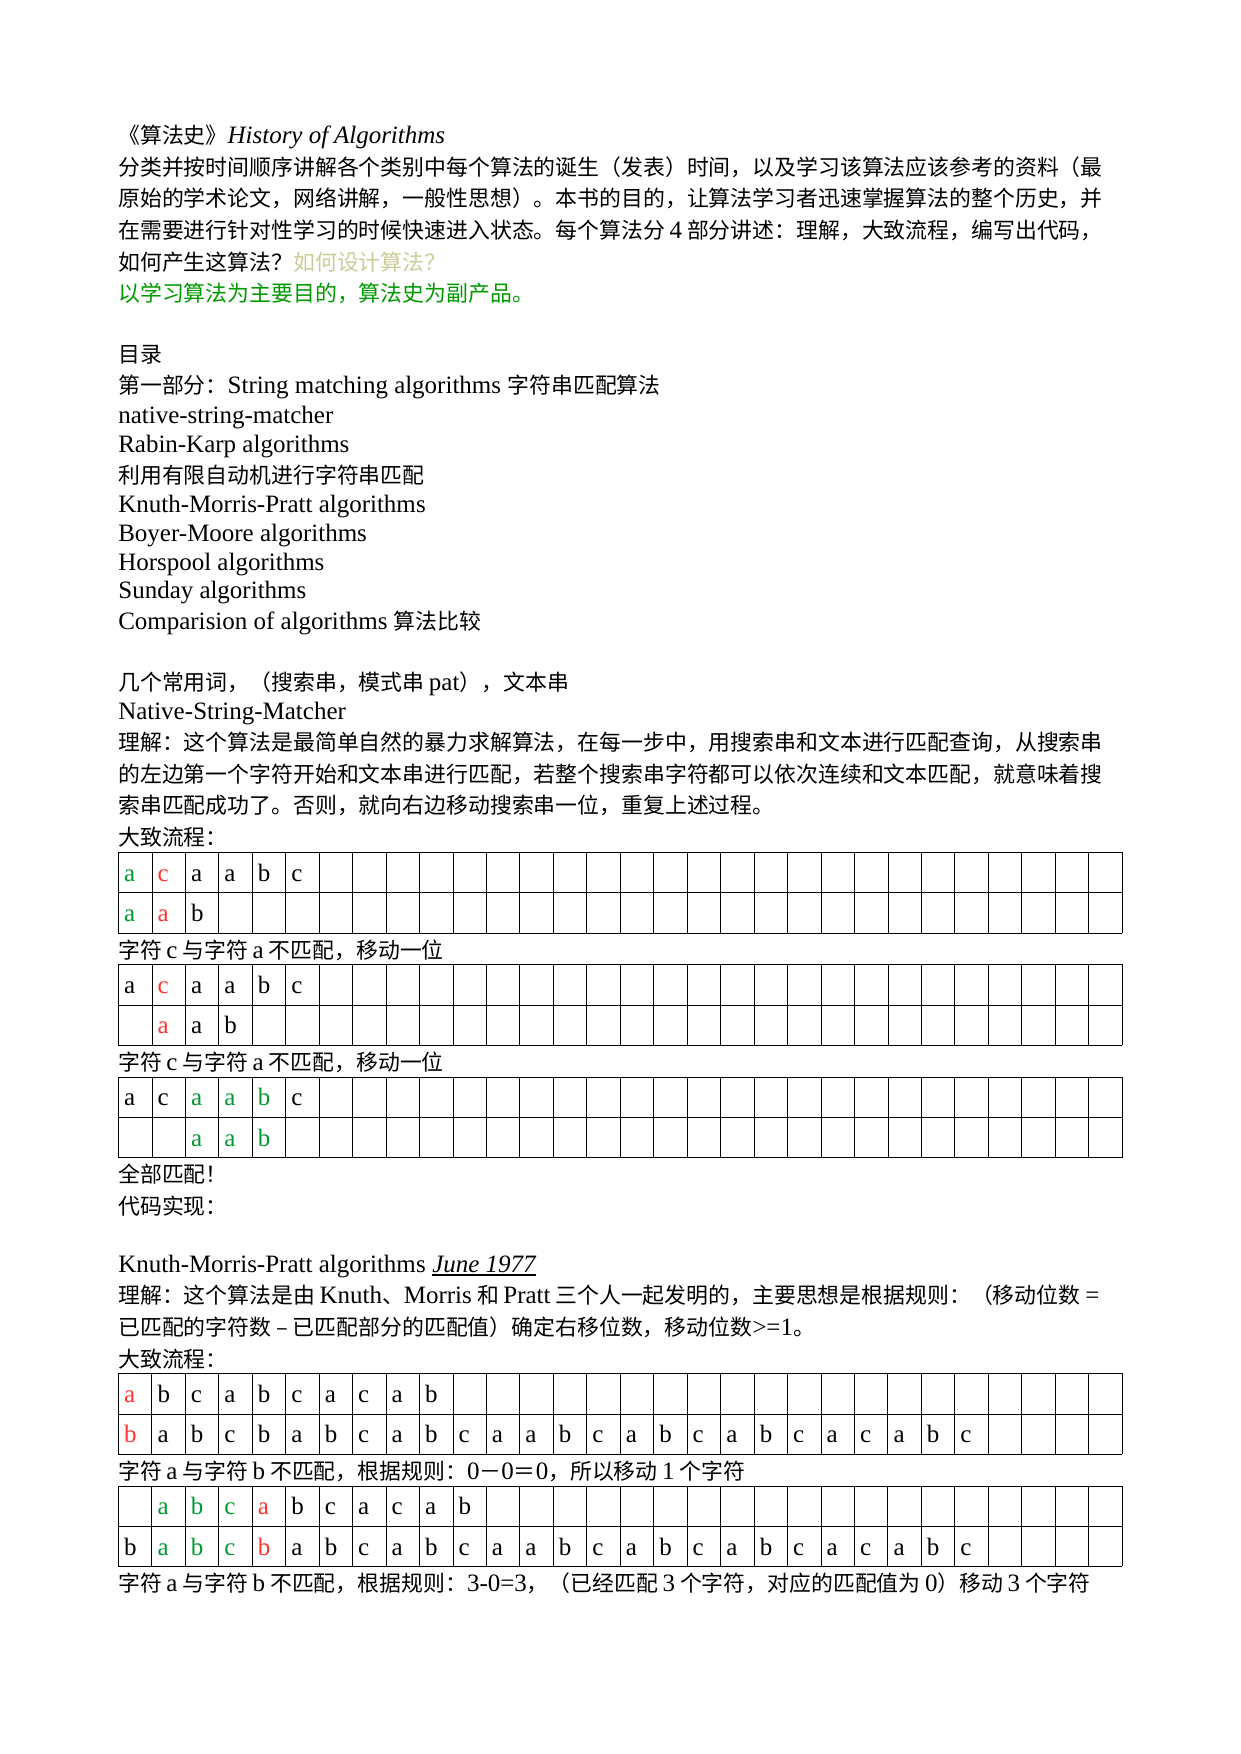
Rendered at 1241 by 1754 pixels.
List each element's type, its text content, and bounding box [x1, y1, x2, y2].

table_cell c [219, 1415, 252, 1454]
table_cell b [119, 1415, 151, 1454]
table_header [721, 853, 754, 892]
table_cell c [955, 1527, 988, 1566]
table_cell [119, 1118, 152, 1157]
table_header [1022, 1078, 1055, 1117]
table_cell b [119, 1527, 151, 1566]
table_header [889, 1078, 921, 1117]
table_header [721, 1374, 754, 1413]
table_cell [621, 893, 653, 932]
table_header [788, 965, 821, 1004]
table_header [822, 853, 854, 892]
table_cell [621, 1118, 653, 1157]
text 代码实现： [118, 1189, 1122, 1221]
table_cell a [621, 1527, 653, 1566]
table_header [755, 965, 787, 1004]
table_cell [554, 1118, 586, 1157]
text 全部匹配！ [118, 1158, 1122, 1189]
table_header [520, 1487, 553, 1526]
table_header b [253, 853, 285, 892]
table_header c [153, 853, 185, 892]
table_header [922, 1487, 954, 1526]
table_cell [387, 893, 419, 932]
table_cell [822, 1118, 854, 1157]
table_cell a [152, 1527, 185, 1566]
table_header [587, 1374, 620, 1413]
table_header [1056, 1487, 1088, 1526]
table_cell a [487, 1415, 519, 1454]
table_header [922, 1078, 954, 1117]
table_cell [520, 1006, 553, 1045]
table_cell [454, 1006, 486, 1045]
table_cell a [888, 1415, 921, 1454]
table_header [353, 965, 386, 1004]
table_header [955, 1374, 988, 1413]
table_header b [186, 1487, 218, 1526]
table_cell [621, 1006, 653, 1045]
table_header [855, 965, 888, 1004]
table_cell [454, 893, 486, 932]
text 几个常用词，（搜索串，模式串pat），文本串 [118, 665, 1122, 696]
table_header [688, 1487, 720, 1526]
text 第一部分：String matching algorithms 字符串匹配算法 [118, 368, 1122, 400]
table_header [989, 1487, 1021, 1526]
table_cell [587, 893, 620, 932]
table_header [822, 1078, 854, 1117]
table_header [721, 1078, 754, 1117]
table_cell a [387, 1527, 419, 1566]
table_cell b [320, 1527, 352, 1566]
table_cell [721, 893, 754, 932]
table_header [755, 1078, 787, 1117]
table_header [822, 1374, 854, 1413]
table_cell [922, 893, 954, 932]
table_header [654, 1078, 687, 1117]
table_cell [822, 1006, 854, 1045]
table_header [1056, 1374, 1088, 1413]
text 字符c与字符a不匹配，移动一位 [118, 934, 1122, 964]
table_header [922, 1374, 954, 1413]
table_cell [253, 893, 285, 932]
text 理解：这个算法是最简单自然的暴力求解算法，在每一步中，用搜索串和文本进行匹配查询，从搜索串的左边第一个字符开始和文本串进行匹配，若整个搜索串字符都可以依次连续和文本匹配，就意味着搜索串匹配成功了。否则，就向右边移动搜索串一位，重复上述过程。 [118, 725, 1122, 820]
table_cell c [855, 1527, 887, 1566]
table_header [454, 853, 486, 892]
table_header c [286, 1374, 319, 1413]
table_header [755, 1487, 787, 1526]
table_cell [387, 1118, 419, 1157]
table_header [119, 1487, 151, 1526]
table_header [989, 1078, 1021, 1117]
table_cell a [721, 1415, 754, 1454]
table_cell [487, 1118, 519, 1157]
table_header a [119, 1374, 151, 1413]
table_header [387, 965, 419, 1004]
table_header c [387, 1487, 419, 1526]
table_header [955, 853, 988, 892]
table_cell [654, 1006, 687, 1045]
table_cell [286, 893, 319, 932]
table_cell b [186, 893, 218, 932]
table_cell c [955, 1415, 988, 1454]
table_header a [219, 965, 252, 1004]
table_cell [688, 893, 720, 932]
table_cell [1022, 1118, 1055, 1157]
table_cell [1056, 1415, 1088, 1454]
table_header [1022, 1487, 1055, 1526]
table_header c [286, 965, 319, 1004]
text Knuth-Morris-Pratt algorithms June 1977 [118, 1249, 1122, 1278]
table_cell a [387, 1415, 419, 1454]
table_cell a [822, 1527, 854, 1566]
table_cell a [520, 1415, 553, 1454]
table_cell [922, 1118, 954, 1157]
table_cell c [454, 1527, 486, 1566]
table_header [955, 965, 988, 1004]
text 大致流程： [118, 820, 1122, 852]
text Knuth-Morris-Pratt algorithms [118, 489, 1122, 518]
table_header b [286, 1487, 319, 1526]
table_cell b [755, 1527, 787, 1566]
table_header [1022, 1374, 1055, 1413]
table_header b [454, 1487, 486, 1526]
table_header b [253, 1374, 285, 1413]
table_cell [153, 1118, 185, 1157]
table_header c [186, 1374, 218, 1413]
table_header [454, 1374, 486, 1413]
table_header [688, 1078, 720, 1117]
table_cell [487, 893, 519, 932]
table_cell a [286, 1415, 319, 1454]
table_cell [721, 1118, 754, 1157]
table_cell a [153, 1006, 185, 1045]
table_cell c [788, 1527, 821, 1566]
table_cell [1056, 1006, 1088, 1045]
table_header b [253, 1078, 285, 1117]
table_header [621, 1374, 653, 1413]
table_header a [387, 1374, 419, 1413]
table_header [1089, 1374, 1122, 1413]
text 字符c与字符a不匹配，移动一位 [118, 1046, 1122, 1077]
table_cell [654, 1118, 687, 1157]
table_header b [152, 1374, 185, 1413]
table_cell a [721, 1527, 754, 1566]
table_header [387, 1078, 419, 1117]
table_header [587, 1487, 620, 1526]
text Sunday algorithms [118, 576, 1122, 604]
table_cell [889, 1006, 921, 1045]
table_header [621, 965, 653, 1004]
table_cell [1022, 1006, 1055, 1045]
table_cell c [587, 1527, 620, 1566]
table_cell [554, 893, 586, 932]
table_cell [253, 1006, 285, 1045]
table_header [554, 853, 586, 892]
table_header [788, 1078, 821, 1117]
table_cell c [587, 1415, 620, 1454]
table_header [587, 1078, 620, 1117]
table_cell [788, 1006, 821, 1045]
table_header [1089, 1487, 1122, 1526]
table_header [520, 1374, 553, 1413]
table_cell [420, 1006, 453, 1045]
table_cell b [186, 1527, 218, 1566]
table_header [454, 1078, 486, 1117]
table_cell [989, 1415, 1021, 1454]
table_cell a [888, 1527, 921, 1566]
table_cell [487, 1006, 519, 1045]
table_header [688, 853, 720, 892]
table_cell b [186, 1415, 218, 1454]
table_header a [186, 965, 218, 1004]
table_cell [755, 1006, 787, 1045]
table_header [654, 1374, 687, 1413]
table_cell [454, 1118, 486, 1157]
table_cell [955, 1118, 988, 1157]
table_cell [855, 893, 888, 932]
table_header c [286, 1078, 319, 1117]
table_header b [420, 1374, 453, 1413]
table_header a [186, 853, 218, 892]
table_header [1056, 1078, 1088, 1117]
table_header [420, 965, 453, 1004]
text 利用有限自动机进行字符串匹配 [118, 458, 1122, 489]
table_cell c [219, 1527, 252, 1566]
table_header a [219, 853, 252, 892]
table_cell [420, 1118, 453, 1157]
table_header [587, 853, 620, 892]
table_header [922, 853, 954, 892]
table_header [755, 1374, 787, 1413]
text 分类并按时间顺序讲解各个类别中每个算法的诞生（发表）时间，以及学习该算法应该参考的资料（最原始的学术论文，网络讲解，一般性思想）。本书的目的，让算法学习者迅速掌握算法的整个历史，并在需要进行针对性学习的时候快速进入状态。每个算法分4部分讲述：理解，大致流程，编写出代码，如何产生这算法？如何设计算法？ [118, 150, 1122, 276]
table_header [320, 965, 352, 1004]
table_cell a [621, 1415, 653, 1454]
table_header [888, 1487, 921, 1526]
table_header [320, 1078, 352, 1117]
table_cell [286, 1118, 319, 1157]
table_cell a [153, 893, 185, 932]
table_cell [1056, 1118, 1088, 1157]
table_cell b [253, 1118, 285, 1157]
table_header [755, 853, 787, 892]
table_header [554, 965, 586, 1004]
table_cell [955, 893, 988, 932]
text Horspool algorithms [118, 547, 1122, 576]
table_cell [219, 893, 252, 932]
table_header [989, 1374, 1021, 1413]
table_header [989, 965, 1021, 1004]
table_header a [152, 1487, 185, 1526]
table_header [654, 1487, 687, 1526]
table_header [554, 1487, 586, 1526]
text 理解：这个算法是由Knuth、Morris和Pratt三个人一起发明的，主要思想是根据规则：（移动位数 = 已匹配的字符数 – 已匹配部分的匹配值）确定右移位数，移动位数>=1。 [118, 1278, 1122, 1342]
table_header [587, 965, 620, 1004]
table_header [721, 965, 754, 1004]
text 大致流程： [118, 1342, 1122, 1373]
table_header [387, 853, 419, 892]
table_cell b [554, 1415, 586, 1454]
table_cell [353, 1006, 386, 1045]
table_header a [219, 1374, 252, 1413]
table_cell [1089, 1006, 1122, 1045]
table_cell [353, 1118, 386, 1157]
table_header [520, 1078, 553, 1117]
table_cell b [654, 1527, 687, 1566]
table_cell [755, 893, 787, 932]
table_header [1022, 853, 1055, 892]
table_cell b [253, 1415, 285, 1454]
table_header [688, 1374, 720, 1413]
table_header [1056, 965, 1088, 1004]
table_cell [554, 1006, 586, 1045]
table_header [654, 965, 687, 1004]
table_cell [1022, 1415, 1055, 1454]
table_cell b [320, 1415, 352, 1454]
table_header [822, 1487, 854, 1526]
table_cell b [554, 1527, 586, 1566]
table_header c [153, 1078, 185, 1117]
table_cell a [520, 1527, 553, 1566]
table_header [487, 1487, 519, 1526]
text native-string-matcher [118, 400, 1122, 429]
table_cell [286, 1006, 319, 1045]
table_header [889, 853, 921, 892]
table_cell [755, 1118, 787, 1157]
table_header [621, 1078, 653, 1117]
table_header a [420, 1487, 453, 1526]
table_header [520, 965, 553, 1004]
table_header [788, 1374, 821, 1413]
table_cell b [654, 1415, 687, 1454]
table_cell [788, 893, 821, 932]
table_header a [320, 1374, 352, 1413]
table_cell [855, 1118, 888, 1157]
table_header [420, 1078, 453, 1117]
table_cell b [420, 1415, 453, 1454]
text Rabin-Karp algorithms [118, 429, 1122, 458]
table_cell [989, 1006, 1021, 1045]
text 以学习算法为主要目的，算法史为副产品。 [118, 276, 1122, 308]
table_cell b [922, 1415, 954, 1454]
table_header [788, 853, 821, 892]
table_header [320, 853, 352, 892]
table_header a [119, 1078, 152, 1117]
table_header [922, 965, 954, 1004]
table_header [989, 853, 1021, 892]
table_header [855, 1374, 887, 1413]
table_cell c [788, 1415, 821, 1454]
table_header [788, 1487, 821, 1526]
text Comparision of algorithms 算法比较 [118, 604, 1122, 636]
text Native-String-Matcher [118, 696, 1122, 725]
table_header [1089, 853, 1122, 892]
table_cell [955, 1006, 988, 1045]
table_cell [520, 893, 553, 932]
table_cell c [688, 1527, 720, 1566]
table_header a [186, 1078, 218, 1117]
table_cell b [420, 1527, 453, 1566]
table_cell b [253, 1527, 285, 1566]
text 目录 [118, 337, 1122, 368]
table_cell [788, 1118, 821, 1157]
table_header [487, 853, 519, 892]
table_header c [153, 965, 185, 1004]
table_header [1089, 1078, 1122, 1117]
text 《算法史》History of Algorithms [118, 118, 1122, 150]
table_cell [989, 1527, 1021, 1566]
table_header c [353, 1374, 386, 1413]
table_header [721, 1487, 754, 1526]
table_header [855, 1487, 887, 1526]
table_header a [353, 1487, 386, 1526]
table_header [621, 1487, 653, 1526]
table_cell [822, 893, 854, 932]
table_header [888, 1374, 921, 1413]
table_cell [1056, 893, 1088, 932]
table_cell a [152, 1415, 185, 1454]
table_cell a [186, 1006, 218, 1045]
table_cell [119, 1006, 152, 1045]
table_cell c [855, 1415, 887, 1454]
table_header [855, 1078, 888, 1117]
table_cell [520, 1118, 553, 1157]
table_header c [219, 1487, 252, 1526]
table_cell a [286, 1527, 319, 1566]
table_header [520, 853, 553, 892]
table_cell [353, 893, 386, 932]
text 字符a与字符b不匹配，根据规则：0－0＝0，所以移动1个字符 [118, 1455, 1122, 1486]
table_header a [219, 1078, 252, 1117]
table_cell c [353, 1415, 386, 1454]
table_cell [688, 1118, 720, 1157]
table_cell [320, 893, 352, 932]
table_header a [253, 1487, 285, 1526]
table_header [487, 1374, 519, 1413]
table_cell [1089, 1527, 1122, 1566]
table_header [420, 853, 453, 892]
table_cell [688, 1006, 720, 1045]
text Boyer-Moore algorithms [118, 518, 1122, 547]
table_cell [855, 1006, 888, 1045]
table_cell b [922, 1527, 954, 1566]
table_header [353, 1078, 386, 1117]
table_header [487, 965, 519, 1004]
table_cell a [119, 893, 152, 932]
text 字符a与字符b不匹配，根据规则：3-0=3，（已经匹配3个字符，对应的匹配值为0）移动3个字符 [118, 1567, 1122, 1598]
table_header [822, 965, 854, 1004]
table_cell [320, 1006, 352, 1045]
table_cell [587, 1118, 620, 1157]
table_cell [387, 1006, 419, 1045]
table_cell [1089, 1415, 1122, 1454]
table_cell [587, 1006, 620, 1045]
table_header c [320, 1487, 352, 1526]
table_cell [420, 893, 453, 932]
table_cell a [219, 1118, 252, 1157]
table_header [454, 965, 486, 1004]
table_header [554, 1374, 586, 1413]
table_cell c [454, 1415, 486, 1454]
table_header [855, 853, 888, 892]
table_cell b [219, 1006, 252, 1045]
table_header [955, 1078, 988, 1117]
table_cell a [186, 1118, 218, 1157]
table_cell [1089, 1118, 1122, 1157]
table_cell [1089, 893, 1122, 932]
table_header [1089, 965, 1122, 1004]
table_cell a [487, 1527, 519, 1566]
table_header c [286, 853, 319, 892]
table_cell [1022, 1527, 1055, 1566]
table_cell [922, 1006, 954, 1045]
table_cell [1056, 1527, 1088, 1566]
table_cell [889, 893, 921, 932]
table_cell a [822, 1415, 854, 1454]
table_cell c [688, 1415, 720, 1454]
table_cell [989, 1118, 1021, 1157]
table_header [688, 965, 720, 1004]
table_cell [989, 893, 1021, 932]
table_header [487, 1078, 519, 1117]
table_cell [1022, 893, 1055, 932]
table_cell [889, 1118, 921, 1157]
table_header b [253, 965, 285, 1004]
table_header [889, 965, 921, 1004]
table_header [654, 853, 687, 892]
table_header [353, 853, 386, 892]
table_cell [721, 1006, 754, 1045]
table_header a [119, 965, 152, 1004]
table_header [1022, 965, 1055, 1004]
table_header a [119, 853, 152, 892]
table_header [554, 1078, 586, 1117]
table_cell [654, 893, 687, 932]
table_cell [320, 1118, 352, 1157]
table_cell b [755, 1415, 787, 1454]
table_cell c [353, 1527, 386, 1566]
table_header [955, 1487, 988, 1526]
table_header [621, 853, 653, 892]
table_header [1056, 853, 1088, 892]
